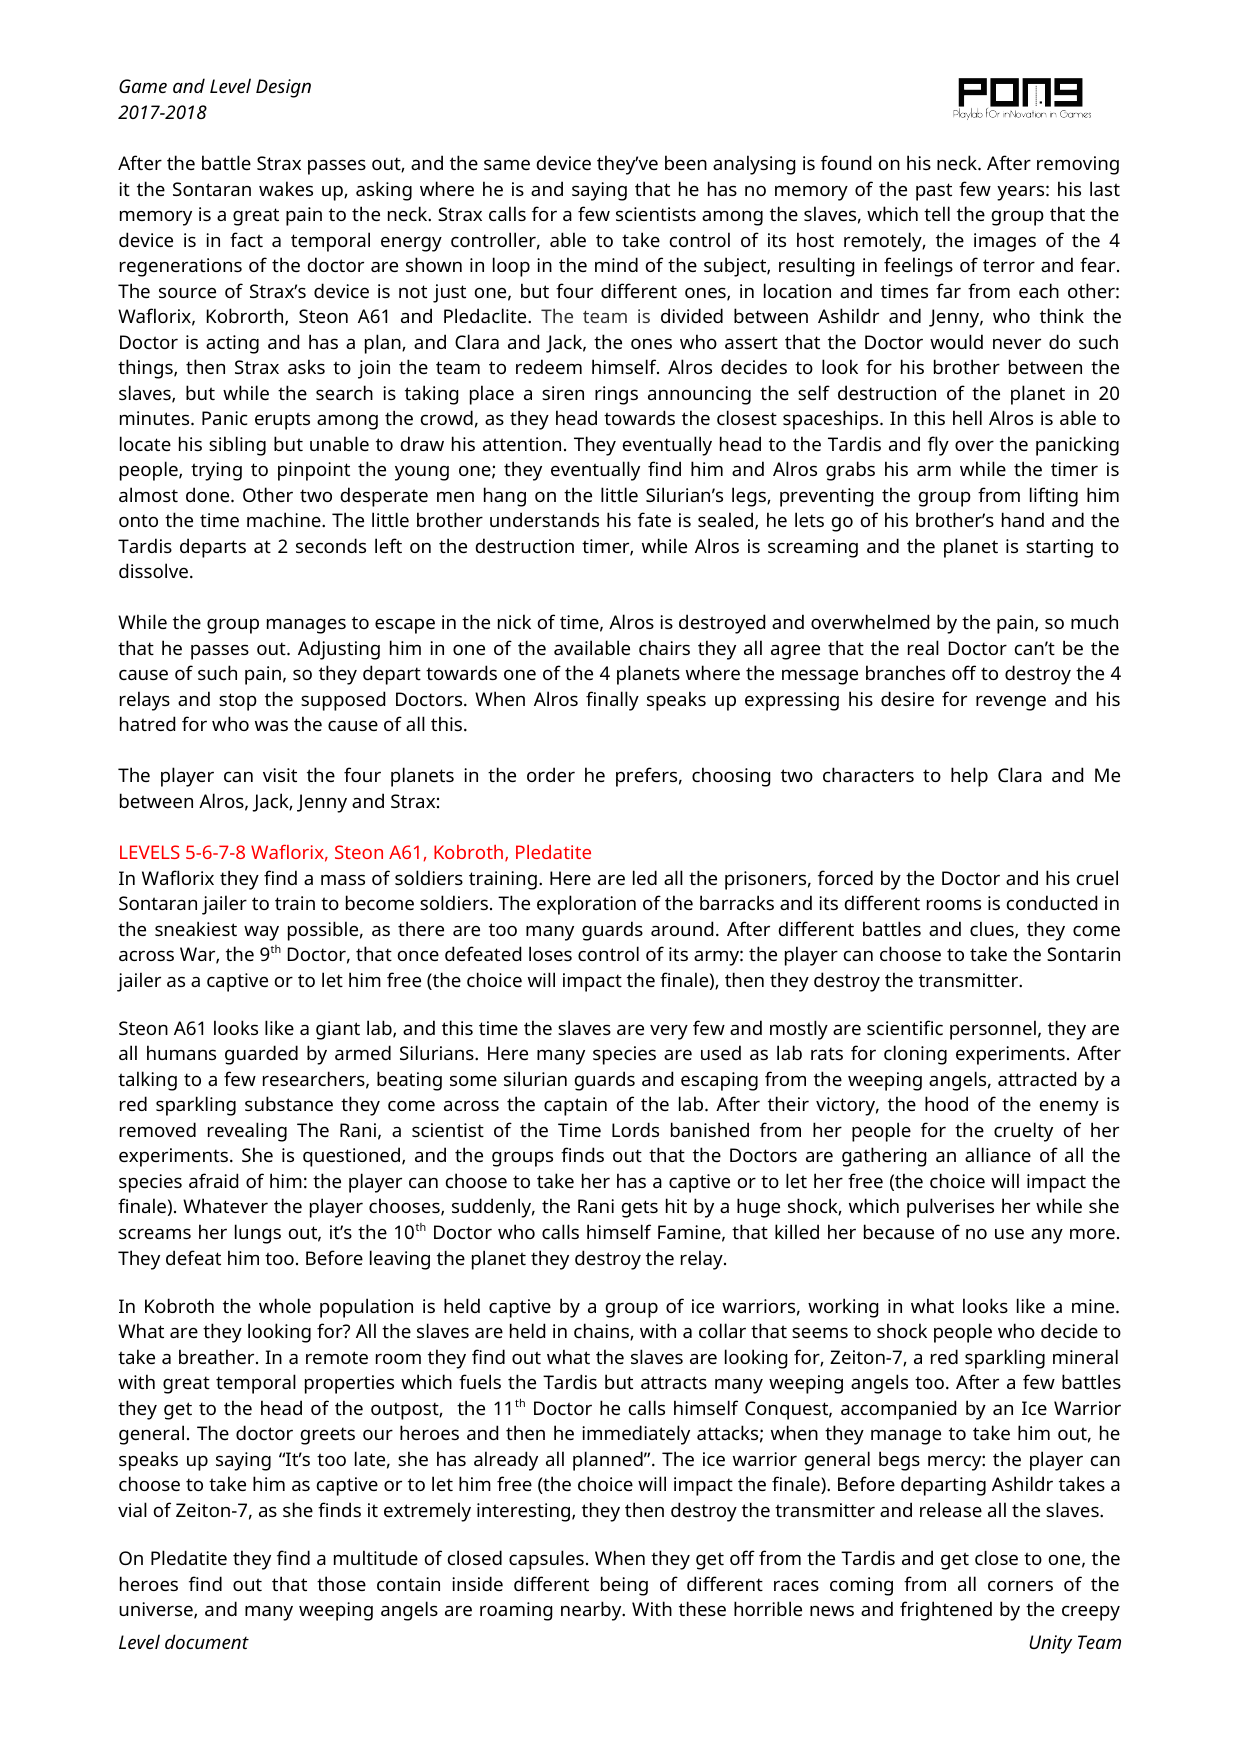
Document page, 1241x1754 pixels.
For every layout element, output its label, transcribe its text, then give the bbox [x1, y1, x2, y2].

text In Waflorix they find a mass of soldiers training. Here are led all the prisoners, forced by the Doctor and his cruel Sontaran jailer to train to become soldiers. The exploration of the barracks and its different rooms is conducted in the sneakiest way possible, as there are too many guards around. After different battles and clues, they come across War, the 9th Doctor, that once defeated loses control of its army: the player can choose to take the Sontarin jailer as a captive or to let him free (the choice will impact the finale), then they destroy the transmitter. [118, 865, 1122, 992]
picture [923, 73, 1122, 124]
text LEVELS 5-6-7-8 Waflorix, Steon A61, Kobroth, Pledatite [118, 839, 1122, 865]
text While the group manages to escape in the nick of time, Alros is destroyed and overwhelmed by the pain, so much that he passes out. Adjusting him in one of the available chairs they all agree that the real Doctor can’t be the cause of such pain, so they depart towards one of the 4 planets where the message branches off to destroy the 4 relays and stop the supposed Doctors. When Alros finally speaks up expressing his desire for revenge and his hatred for who was the cause of all this. [118, 610, 1122, 737]
text The player can visit the four planets in the order he prefers, choosing two characters to help Clara and Me between Alros, Jack, Jenny and Strax: [118, 763, 1122, 814]
text On Pledatite they find a multitude of closed capsules. When they get off from the Tardis and get close to one, the heroes find out that those contain inside different being of different races coming from all corners of the universe, and many weeping angels are roaming nearby. With these horrible news and frightened by the creepy [118, 1546, 1122, 1622]
text In Kobroth the whole population is held captive by a group of ice warriors, working in what looks like a mine. What are they looking for? All the slaves are held in chains, with a collar that seems to shock people who decide to take a breather. In a remote room they find out what the slaves are looking for, Zeiton-7, a red sparkling mineral with great temporal properties which fuels the Tardis but attracts many weeping angels too. After a few battles they get to the head of the outpost, the 11th Doctor he calls himself Conquest, accompanied by an Ice Warrior general. The doctor greets our heroes and then he immediately attacks; when they manage to take him out, he speaks up saying “It’s too late, she has already all planned”. The ice warrior general begs mercy: the player can choose to take him as captive or to let him free (the choice will impact the finale). Before departing Ashildr takes a vial of Zeiton-7, as she finds it extremely interesting, they then destroy the transmitter and release all the slaves. [118, 1293, 1122, 1523]
text Steon A61 looks like a giant lab, and this time the slaves are very few and mostly are scientific personnel, they are all humans guarded by armed Silurians. Here many species are used as lab rats for cloning experiments. After talking to a few researchers, beating some silurian guards and escaping from the weeping angels, attracted by a red sparkling substance they come across the captain of the lab. After their victory, the hood of the enemy is removed revealing The Rani, a scientist of the Time Lords banished from her people for the cruelty of her experiments. She is questioned, and the groups finds out that the Doctors are gathering an alliance of all the species afraid of him: the player can choose to take her has a captive or to let her free (the choice will impact the finale). Whatever the player chooses, suddenly, the Rani gets hit by a huge shock, which pulverises her while she screams her lungs out, it’s the 10th Doctor who calls himself Famine, that killed her because of no use any more. They defeat him too. Before leaving the planet they destroy the relay. [118, 1015, 1122, 1270]
text After the battle Strax passes out, and the same device they’ve been analysing is found on his neck. After removing it the Sontaran wakes up, asking where he is and saying that he has no memory of the past few years: his last memory is a great pain to the neck. Strax calls for a few scientists among the slaves, which tell the group that the device is in fact a temporal energy controller, able to take control of its host remotely, the images of the 4 regenerations of the doctor are shown in loop in the mind of the subject, resulting in feelings of terror and fear. The source of Strax’s device is not just one, but four different ones, in location and times far from each other: Waflorix, Kobrorth, Steon A61 and Pledaclite. The team is divided between Ashildr and Jenny, who think the Doctor is acting and has a plan, and Clara and Jack, the ones who assert that the Doctor would never do such things, then Strax asks to join the team to redeem himself. Alros decides to look for his brother between the slaves, but while the search is taking place a siren rings announcing the self destruction of the planet in 20 minutes. Panic erupts among the crowd, as they head towards the closest spaceships. In this hell Alros is able to locate his sibling but unable to draw his attention. They eventually head to the Tardis and fly over the panicking people, trying to pinpoint the young one; they eventually find him and Alros grabs his arm while the timer is almost done. Other two desperate men hang on the little Silurian’s legs, preventing the group from lifting him onto the time machine. The little brother understands his fate is sealed, he lets go of his brother’s hand and the Tardis departs at 2 seconds left on the destruction timer, while Alros is screaming and the planet is starting to dissolve. [118, 150, 1122, 584]
